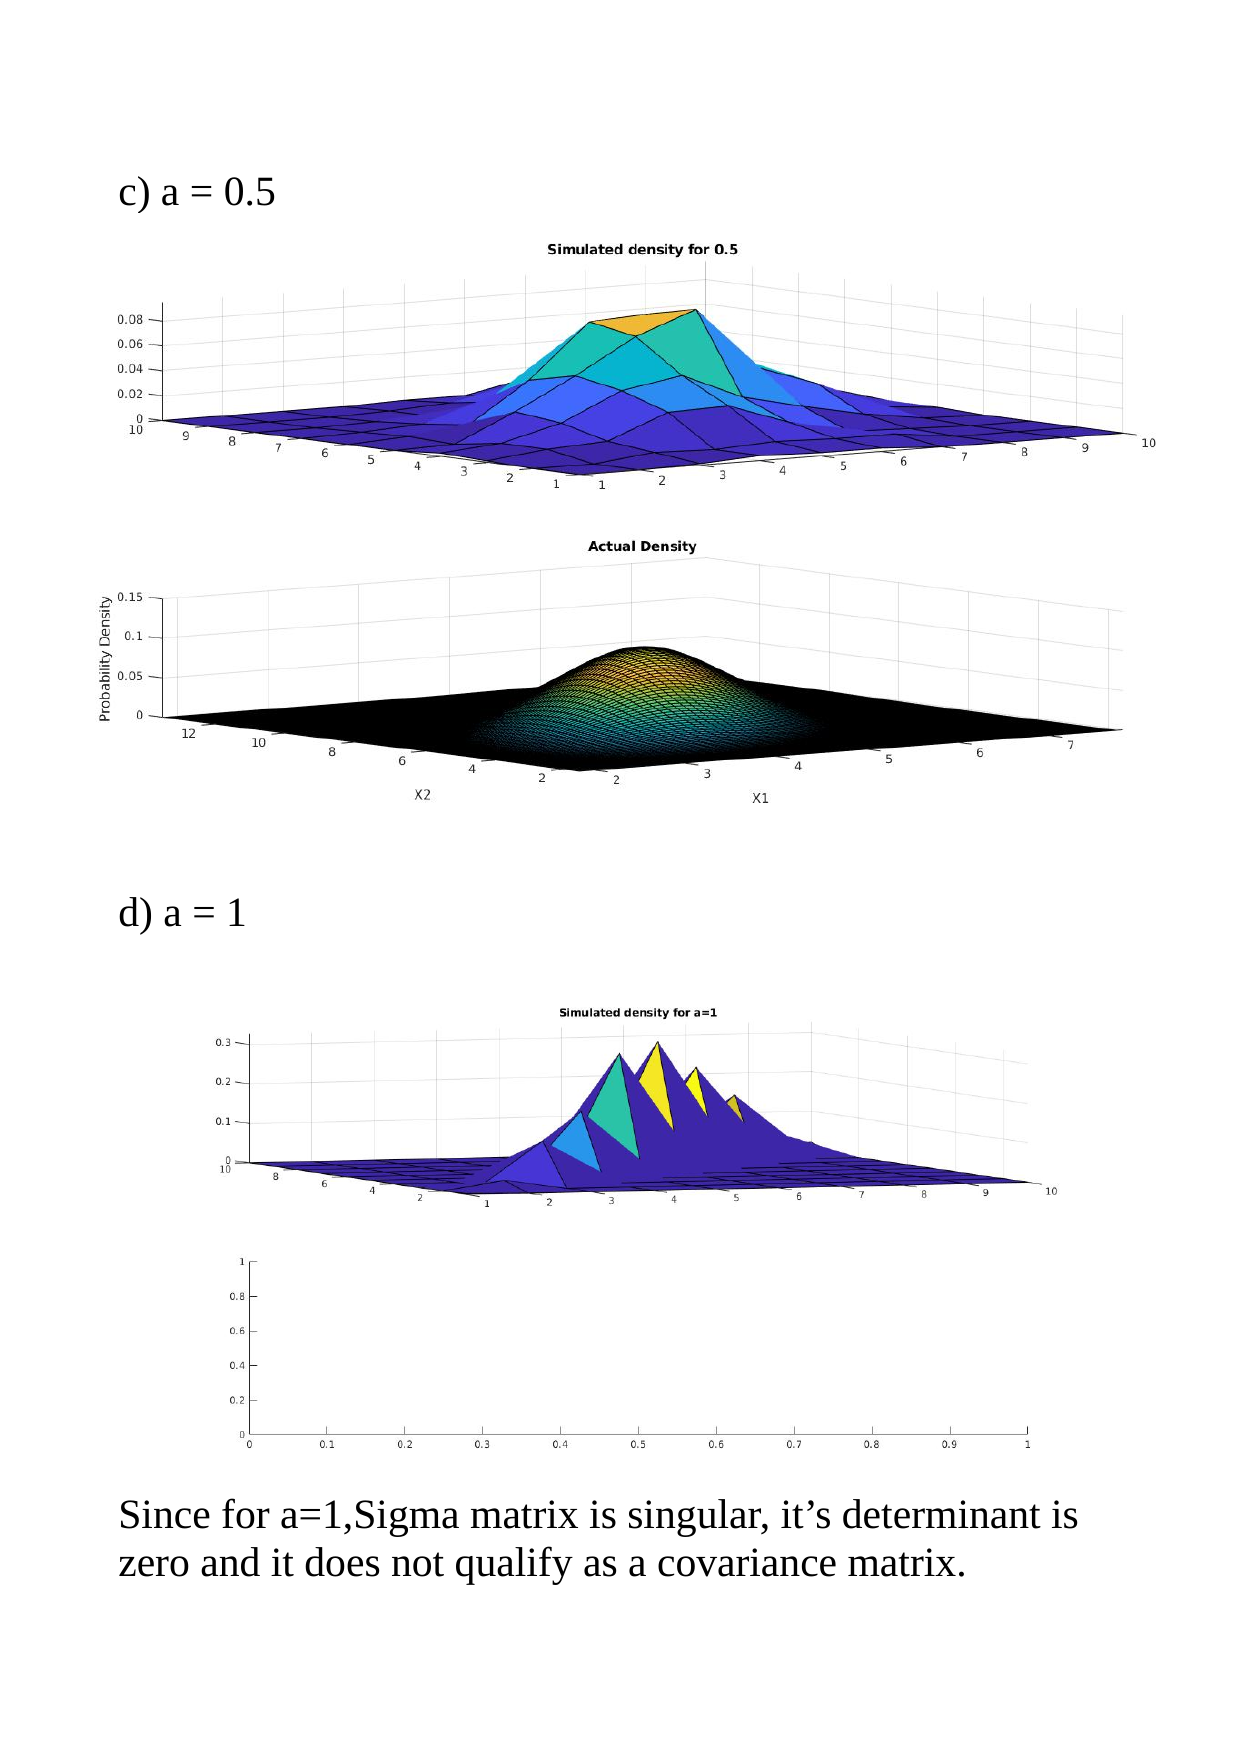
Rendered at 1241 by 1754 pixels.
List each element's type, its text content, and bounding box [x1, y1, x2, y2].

picture [118, 983, 1123, 1490]
text d) a = 1 [118, 887, 1122, 935]
text c) a = 0.5 [118, 166, 1122, 213]
text Since for a=1,Sigma matrix is singular, it’s determinant is zero and it does not qualify as a covariance matrix. [118, 1490, 1122, 1585]
picture [0, 213, 1241, 840]
